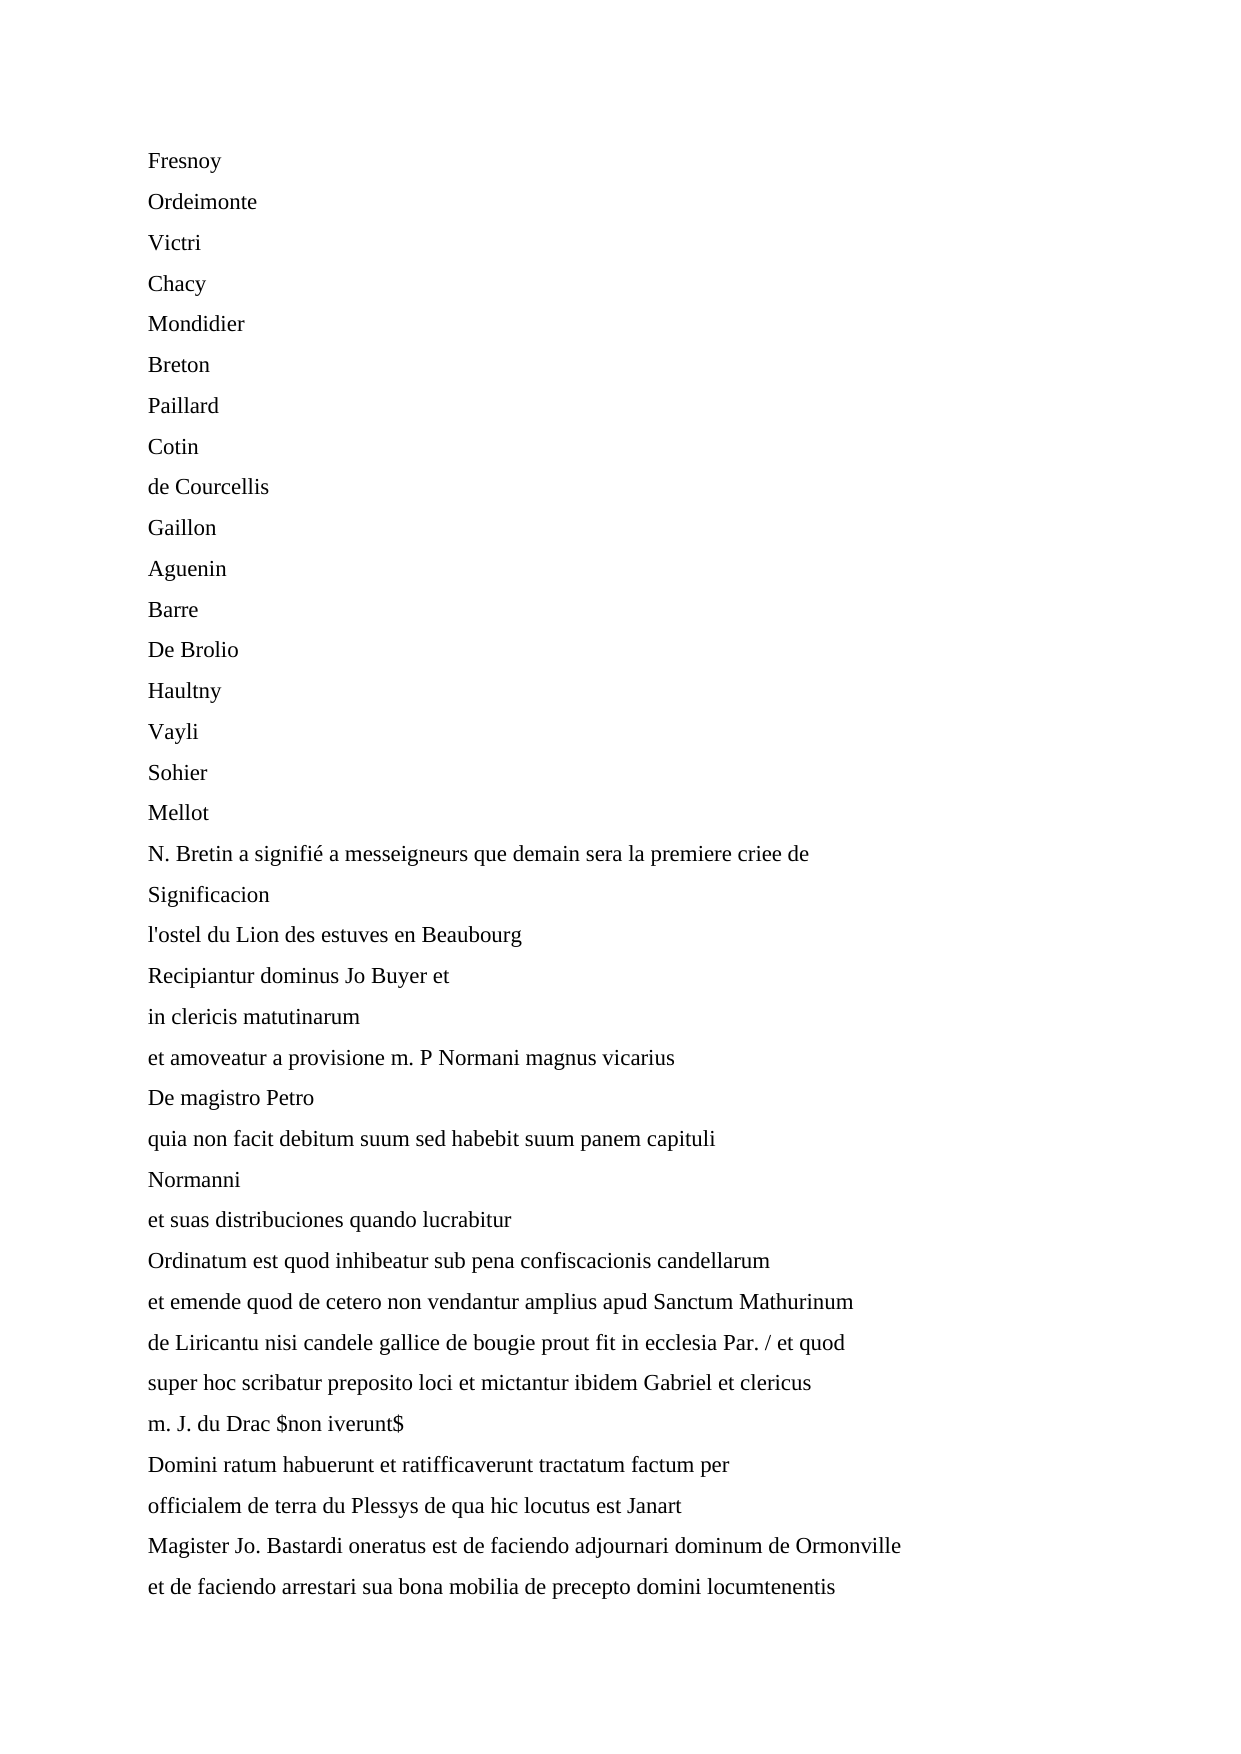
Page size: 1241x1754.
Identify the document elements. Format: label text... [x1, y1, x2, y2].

text Recipiantur dominus Jo Buyer et [148, 962, 1093, 988]
text de Courcellis [148, 473, 1093, 500]
text in clericis matutinarum [148, 1003, 1093, 1029]
text Ordeimonte [148, 188, 1093, 215]
text De Brolio [148, 636, 1093, 663]
text et amoveatur a provisione m. P Normani magnus vicarius [148, 1044, 1093, 1070]
text l'ostel du Lion des estuves en Beaubourg [148, 921, 1093, 948]
text Gaillon [148, 514, 1093, 541]
text et emende quod de cetero non vendantur amplius apud Sanctum Mathurinum [148, 1288, 1093, 1314]
text Ordinatum est quod inhibeatur sub pena confiscacionis candellarum [148, 1247, 1093, 1274]
text Domini ratum habuerunt et ratifficaverunt tractatum factum per [148, 1451, 1093, 1477]
text Normanni [148, 1166, 1093, 1192]
text De magistro Petro [148, 1084, 1093, 1111]
text Magister Jo. Bastardi oneratus est de faciendo adjournari dominum de Ormonville [148, 1532, 1093, 1559]
text Vayli [148, 718, 1093, 744]
text officialem de terra du Plessys de qua hic locutus est Janart [148, 1492, 1093, 1518]
text et suas distribuciones quando lucrabitur [148, 1207, 1093, 1233]
text Aguenin [148, 555, 1093, 581]
text Significacion [148, 881, 1093, 907]
text Mondidier [148, 311, 1093, 337]
text et de faciendo arrestari sua bona mobilia de precepto domini locumtenentis [148, 1573, 1093, 1599]
text super hoc scribatur preposito loci et mictantur ibidem Gabriel et clericus [148, 1369, 1093, 1396]
text Chacy [148, 270, 1093, 296]
text Cotin [148, 433, 1093, 459]
text Breton [148, 351, 1093, 378]
text Barre [148, 596, 1093, 622]
text N. Bretin a signifié a messeigneurs que demain sera la premiere criee de [148, 840, 1093, 866]
text Fresnoy [148, 148, 1093, 174]
text Sohier [148, 758, 1093, 785]
text de Liricantu nisi candele gallice de bougie prout fit in ecclesia Par. / et quod [148, 1329, 1093, 1355]
text Haultny [148, 677, 1093, 703]
text quia non facit debitum suum sed habebit suum panem capituli [148, 1125, 1093, 1151]
text Mellot [148, 799, 1093, 826]
text Victri [148, 229, 1093, 255]
text Paillard [148, 392, 1093, 418]
text m. J. du Drac $non iverunt$ [148, 1410, 1093, 1437]
